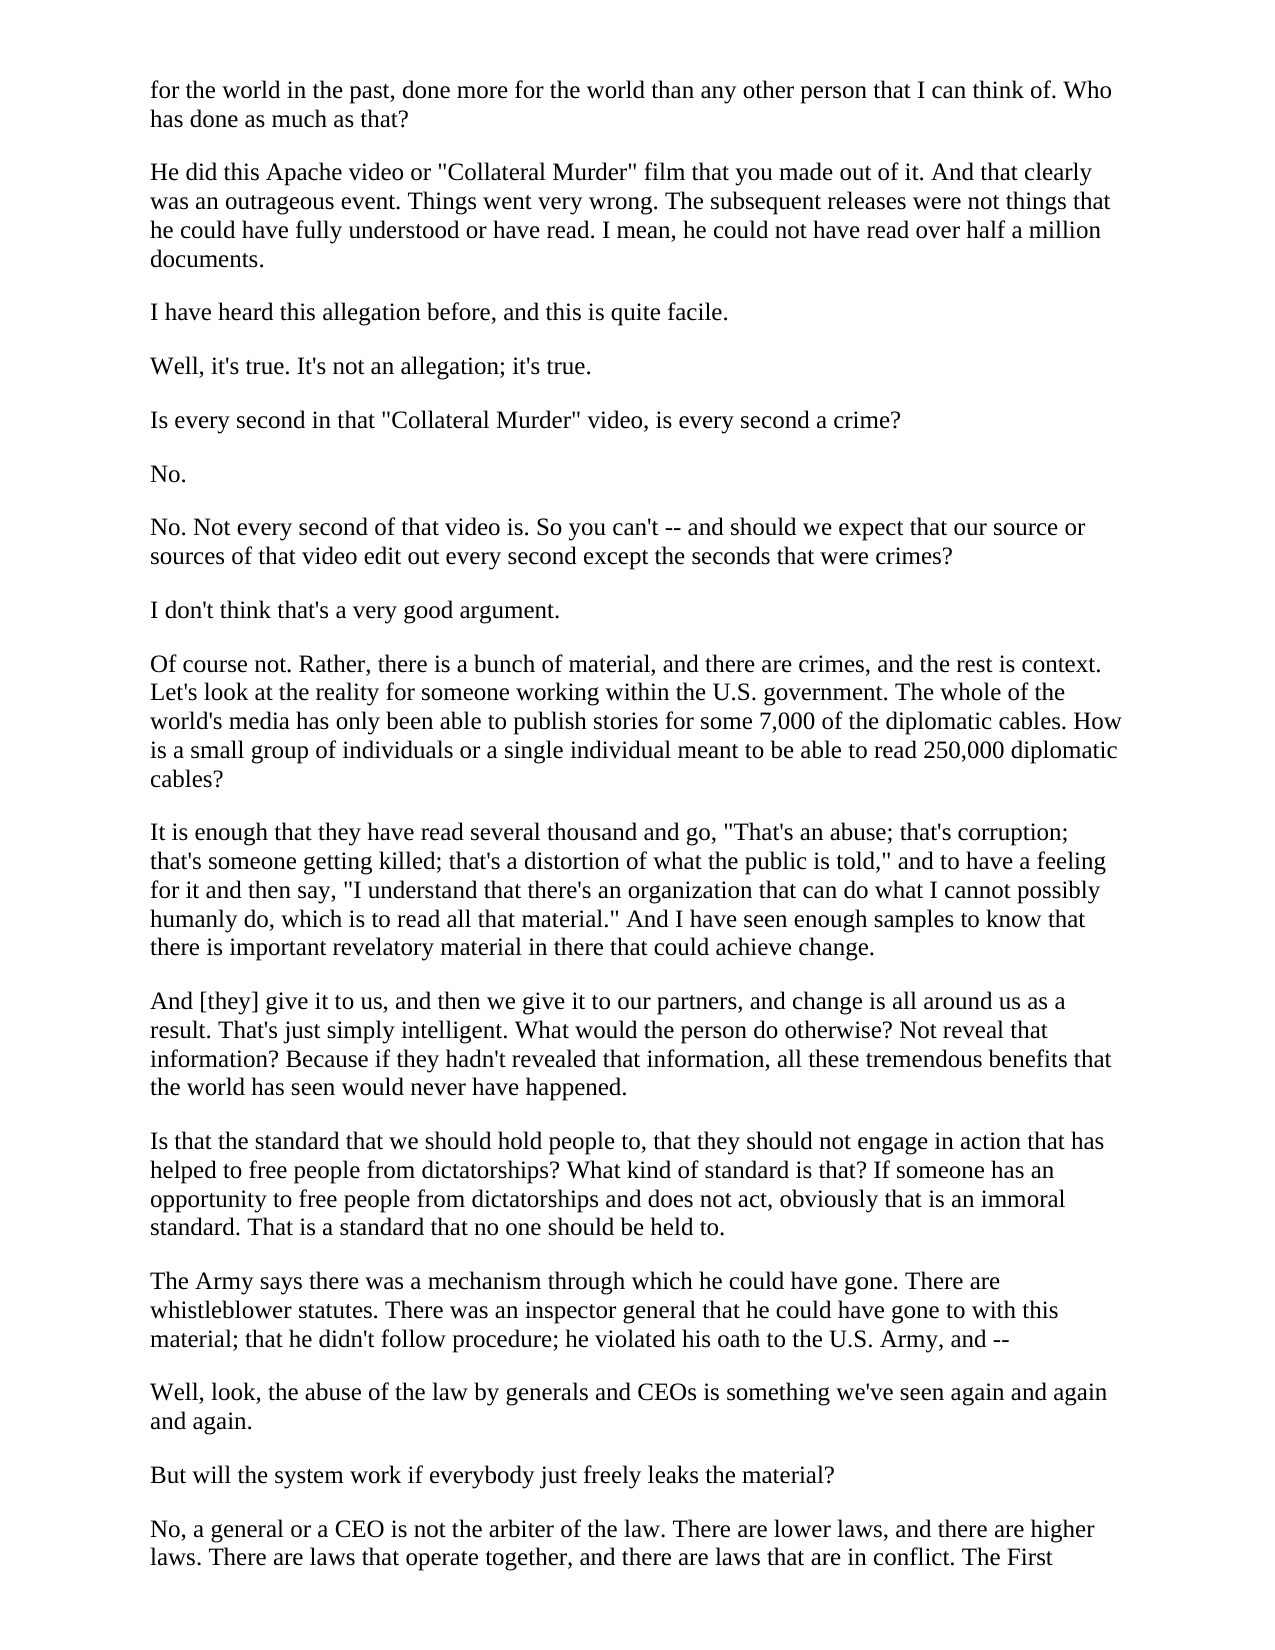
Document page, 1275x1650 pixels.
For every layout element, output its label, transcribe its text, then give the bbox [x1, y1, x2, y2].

text No. [150, 459, 1125, 487]
text The Army says there was a mechanism through which he could have gone. There are whistleblower statutes. There was an inspector general that he could have gone to with this material; that he didn't follow procedure; he violated his oath to the U.S. Army, and -- [150, 1266, 1125, 1352]
text And [they] give it to us, and then we give it to our partners, and change is all around us as a result. That's just simply intelligent. What would the person do otherwise? Not reveal that information? Because if they hadn't revealed that information, all these tremendous benefits that the world has seen would never have happened. [150, 986, 1125, 1101]
text No, a general or a CEO is not the arbiter of the law. There are lower laws, and there are higher laws. There are laws that operate together, and there are laws that are in conflict. The First [150, 1514, 1125, 1571]
text for the world in the past, done more for the world than any other person that I can think of. Who has done as much as that? [150, 75, 1125, 132]
text Of course not. Rather, there is a bunch of material, and there are crimes, and the rest is context. Let's look at the reality for someone working within the U.S. government. The whole of the world's media has only been able to publish stories for some 7,000 of the diplomatic cables. How is a small group of individuals or a single individual meant to be able to read 250,000 diplomatic cables? [150, 649, 1125, 792]
text Well, look, the abuse of the law by generals and CEOs is something we've seen again and again and again. [150, 1377, 1125, 1435]
text Is that the standard that we should hold people to, that they should not engage in action that has helped to free people from dictatorships? What kind of standard is that? If someone has an opportunity to free people from dictatorships and does not act, obviously that is an immoral standard. That is a standard that no one should be held to. [150, 1126, 1125, 1241]
text I don't think that's a very good argument. [150, 595, 1125, 624]
text Is every second in that "Collateral Murder" video, is every second a crime? [150, 405, 1125, 434]
text But will the system work if everybody just freely leaks the material? [150, 1460, 1125, 1489]
text It is enough that they have read several thousand and go, "That's an abuse; that's corruption; that's someone getting killed; that's a distortion of what the public is told," and to have a feeling for it and then say, "I understand that there's an organization that can do what I cannot possibly humanly do, which is to read all that material." And I have seen enough samples to know that there is important revelatory material in there that could achieve change. [150, 817, 1125, 961]
text Well, it's true. It's not an allegation; it's true. [150, 351, 1125, 380]
text He did this Apache video or "Collateral Murder" film that you made out of it. And that clearly was an outrageous event. Things went very wrong. The subsequent releases were not things that he could have fully understood or have read. I mean, he could not have read over half a million documents. [150, 157, 1125, 272]
text I have heard this allegation before, and this is quite facile. [150, 297, 1125, 326]
text No. Not every second of that video is. So you can't -- and should we expect that our source or sources of that video edit out every second except the seconds that were crimes? [150, 512, 1125, 570]
